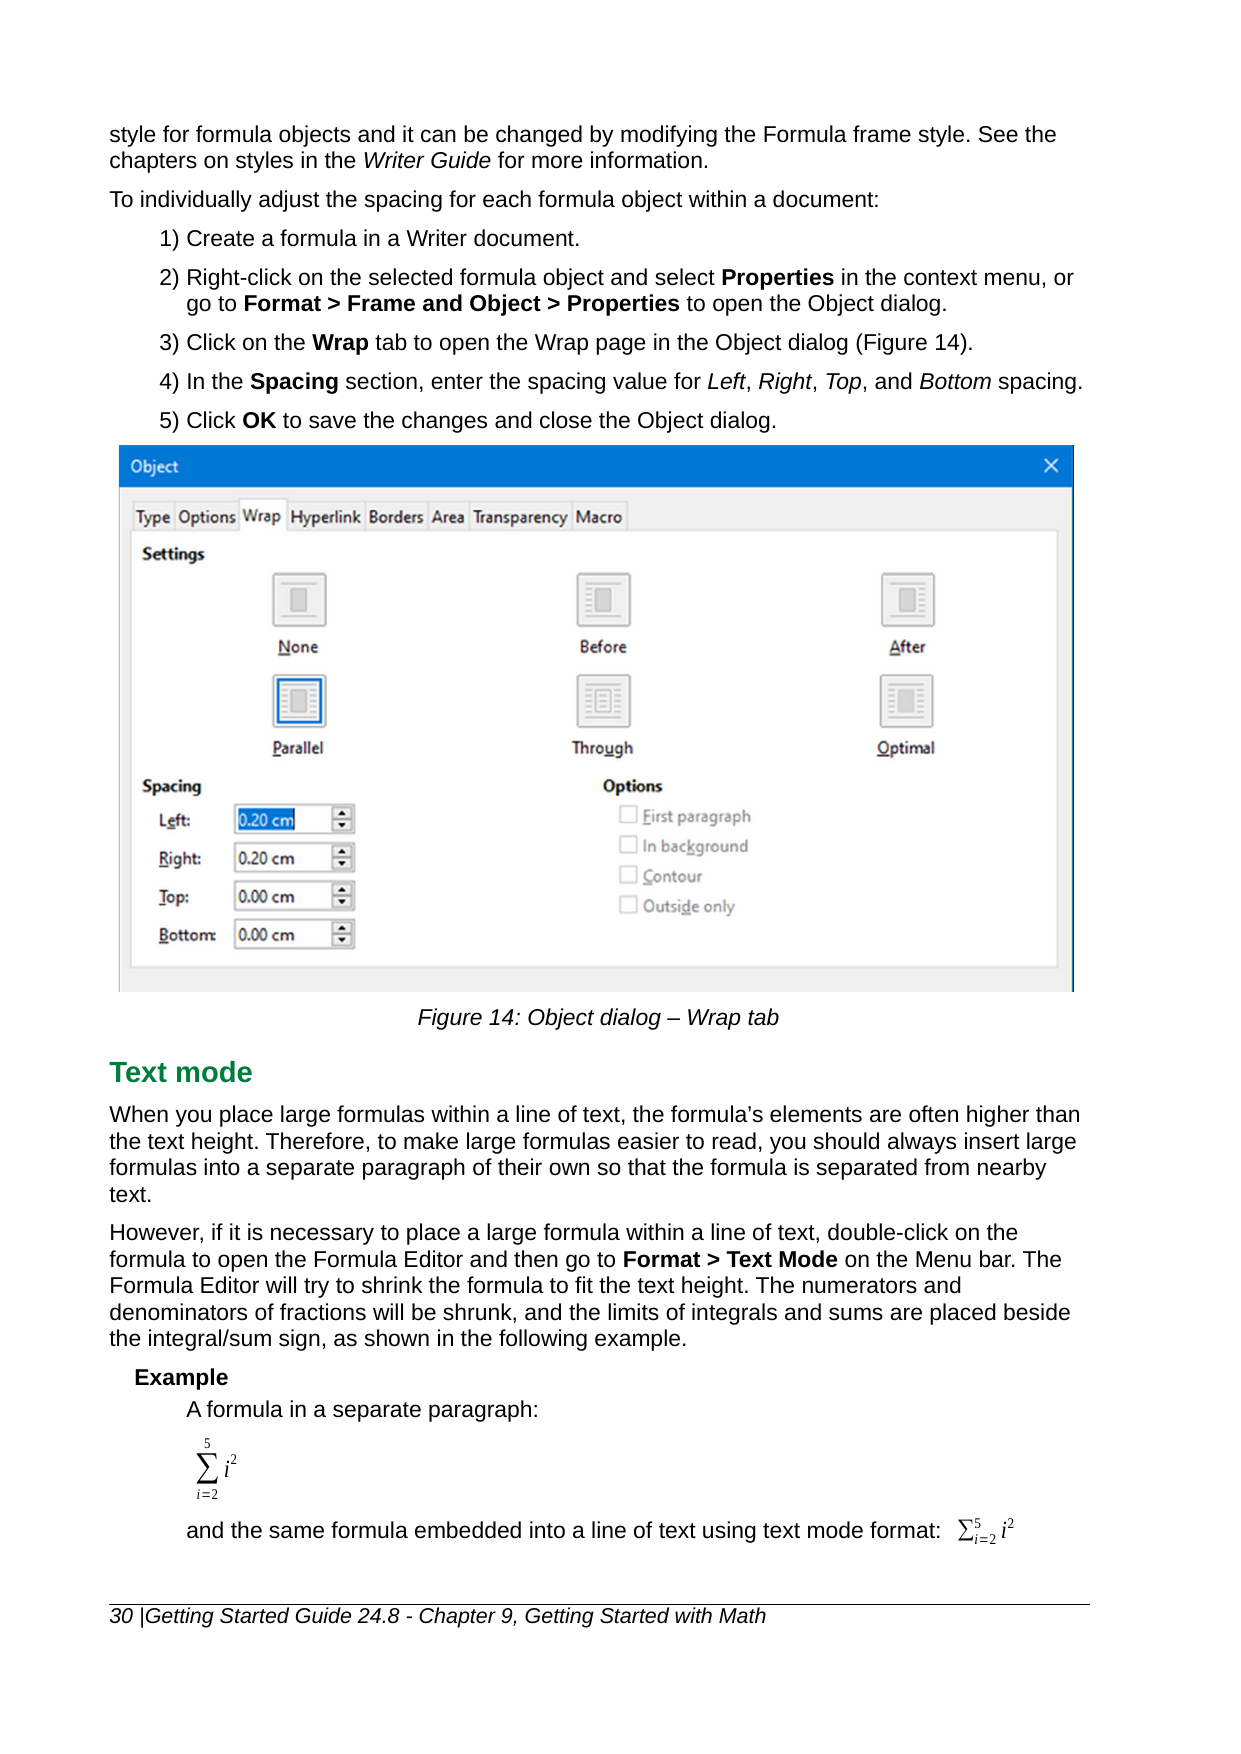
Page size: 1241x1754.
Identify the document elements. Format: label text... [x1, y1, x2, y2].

list However, if it is necessary to place a large formula within a line of text, double-click on the formula to open the Formula Editor and then go to Format > Text Mode on the Menu bar. The Formula Editor will try to shrink the formula to fit the text height. The numerators and denominators of fractions will be shrunk, and the limits of integrals and sums are placed beside the integral/sum sign, as shown in the following example. [109, 1219, 1090, 1351]
list Create a formula in a Writer document. [186, 225, 1090, 251]
list To individually adjust the spacing for each formula object within a document: [109, 186, 1090, 213]
text When you place large formulas within a line of text, the formula’s elements are often higher than the text height. Therefore, to make large formulas easier to read, you should always insert large formulas into a separate paragraph of their own so that the formula is separated from nearby text. [109, 1101, 1090, 1207]
text and the same formula embedded into a line of text using text mode format: [186, 1515, 1090, 1548]
list Click on the Wrap tab to open the Wrap page in the Object dialog (Figure 14). [186, 329, 1090, 356]
text A formula in a separate paragraph: [186, 1396, 1090, 1423]
text style for formula objects and it can be changed by modifying the Formula frame style. See the chapters on styles in the Writer Guide for more information. [109, 121, 1090, 174]
subtitle Text mode [109, 1056, 1090, 1089]
picture [118, 445, 1081, 992]
text Example [134, 1364, 1090, 1390]
text Figure 14: Object dialog – Wrap tab [119, 1004, 1080, 1031]
list Click OK to save the changes and close the Object dialog. [186, 407, 1090, 433]
list In the Spacing section, enter the spacing value for Left, Right, Top, and Bottom spacing. [186, 368, 1090, 394]
list Right-click on the selected formula object and select Properties in the context menu, or go to Format > Frame and Object > Properties to open the Object dialog. [186, 264, 1090, 317]
